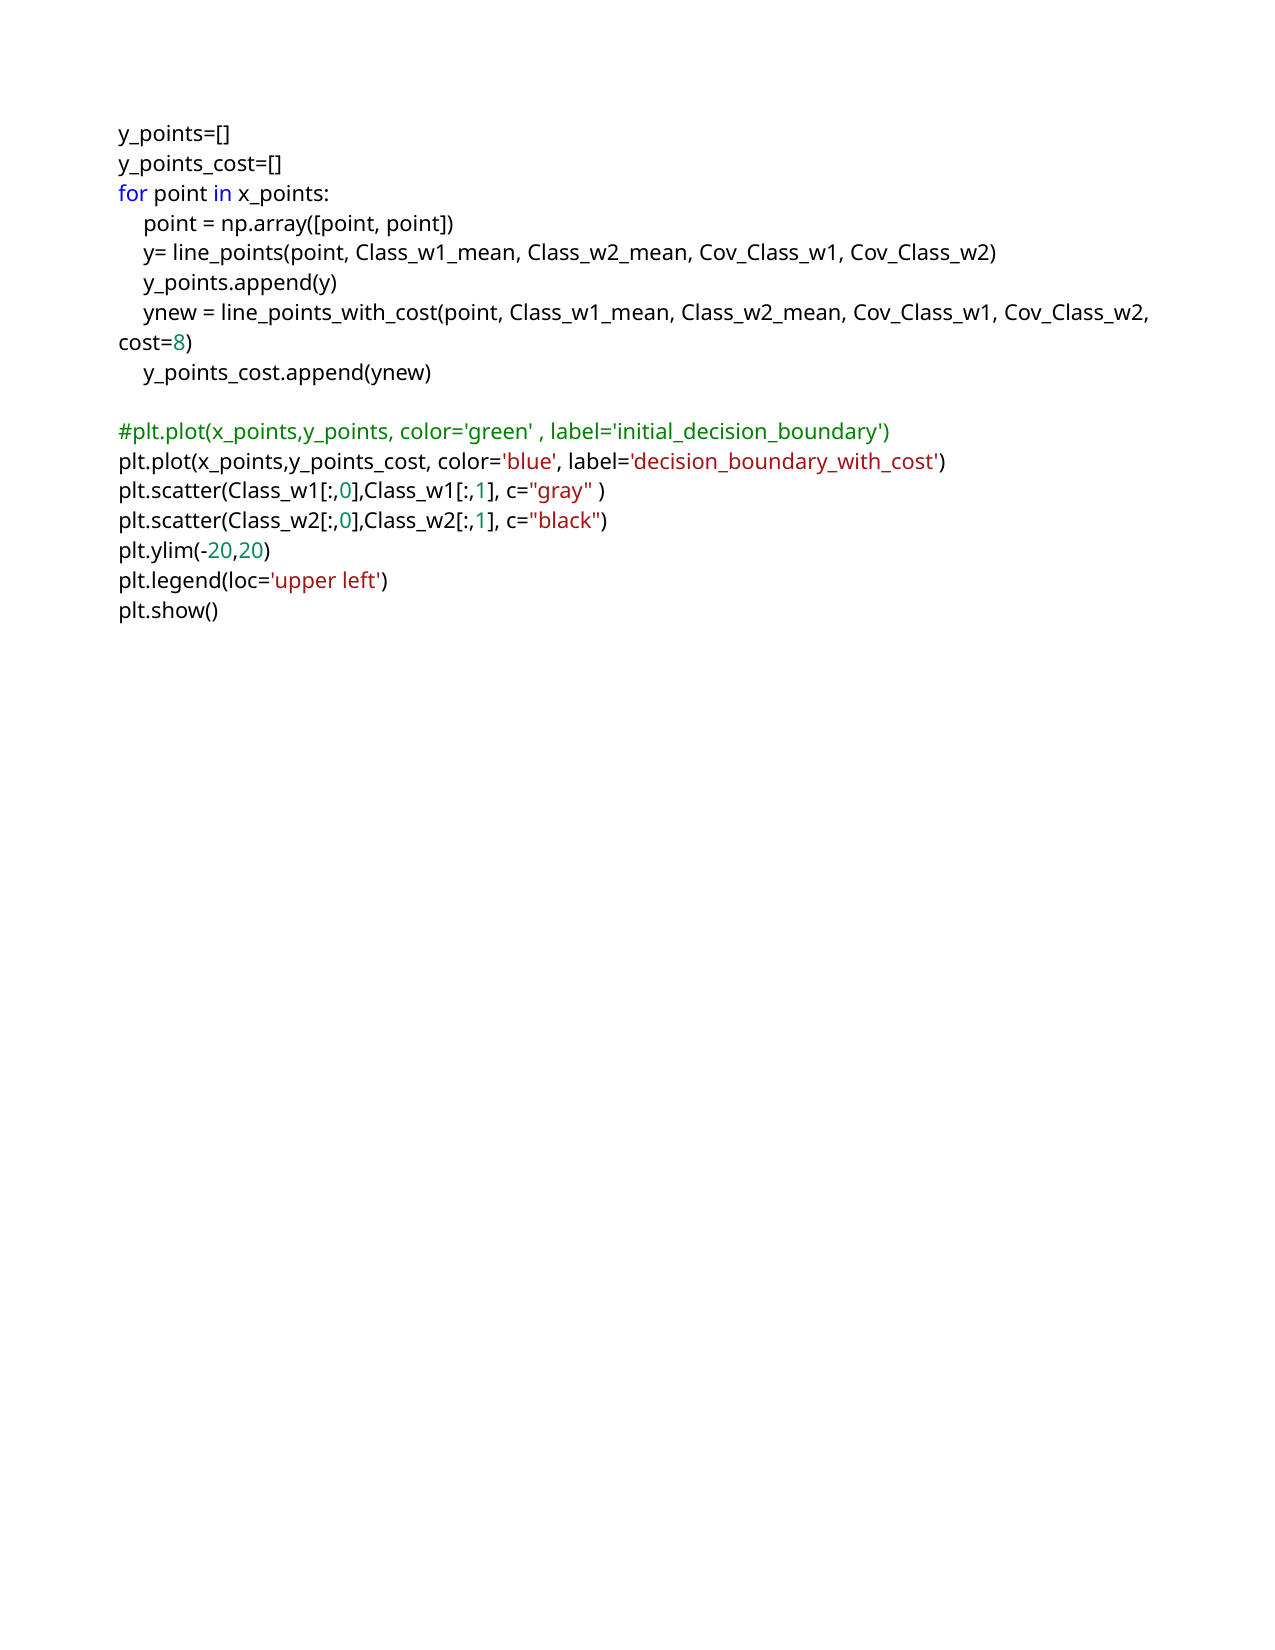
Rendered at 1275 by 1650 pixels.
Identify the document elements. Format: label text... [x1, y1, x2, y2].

text plt.scatter(Class_w1[:,0],Class_w1[:,1], c="gray" ) [118, 476, 1157, 505]
text plt.scatter(Class_w2[:,0],Class_w2[:,1], c="black") [118, 505, 1157, 535]
text plt.ylim(-20,20) [118, 535, 1157, 565]
text y= line_points(point, Class_w1_mean, Class_w2_mean, Cov_Class_w1, Cov_Class_w2) [118, 237, 1157, 267]
text y_points_cost.append(ynew) [118, 356, 1157, 386]
text ynew = line_points_with_cost(point, Class_w1_mean, Class_w2_mean, Cov_Class_w1, Cov_Class_w2, cost=8) [118, 297, 1157, 356]
text y_points=[] [118, 118, 1157, 148]
text point = np.array([point, point]) [118, 207, 1157, 237]
text plt.plot(x_points,y_points_cost, color='blue', label='decision_boundary_with_cost') [118, 446, 1157, 476]
text plt.show() [118, 595, 1157, 624]
text for point in x_points: [118, 178, 1157, 207]
text y_points_cost=[] [118, 148, 1157, 178]
text #plt.plot(x_points,y_points, color='green' , label='initial_decision_boundary') [118, 416, 1157, 446]
text y_points.append(y) [118, 267, 1157, 297]
text plt.legend(loc='upper left') [118, 565, 1157, 595]
